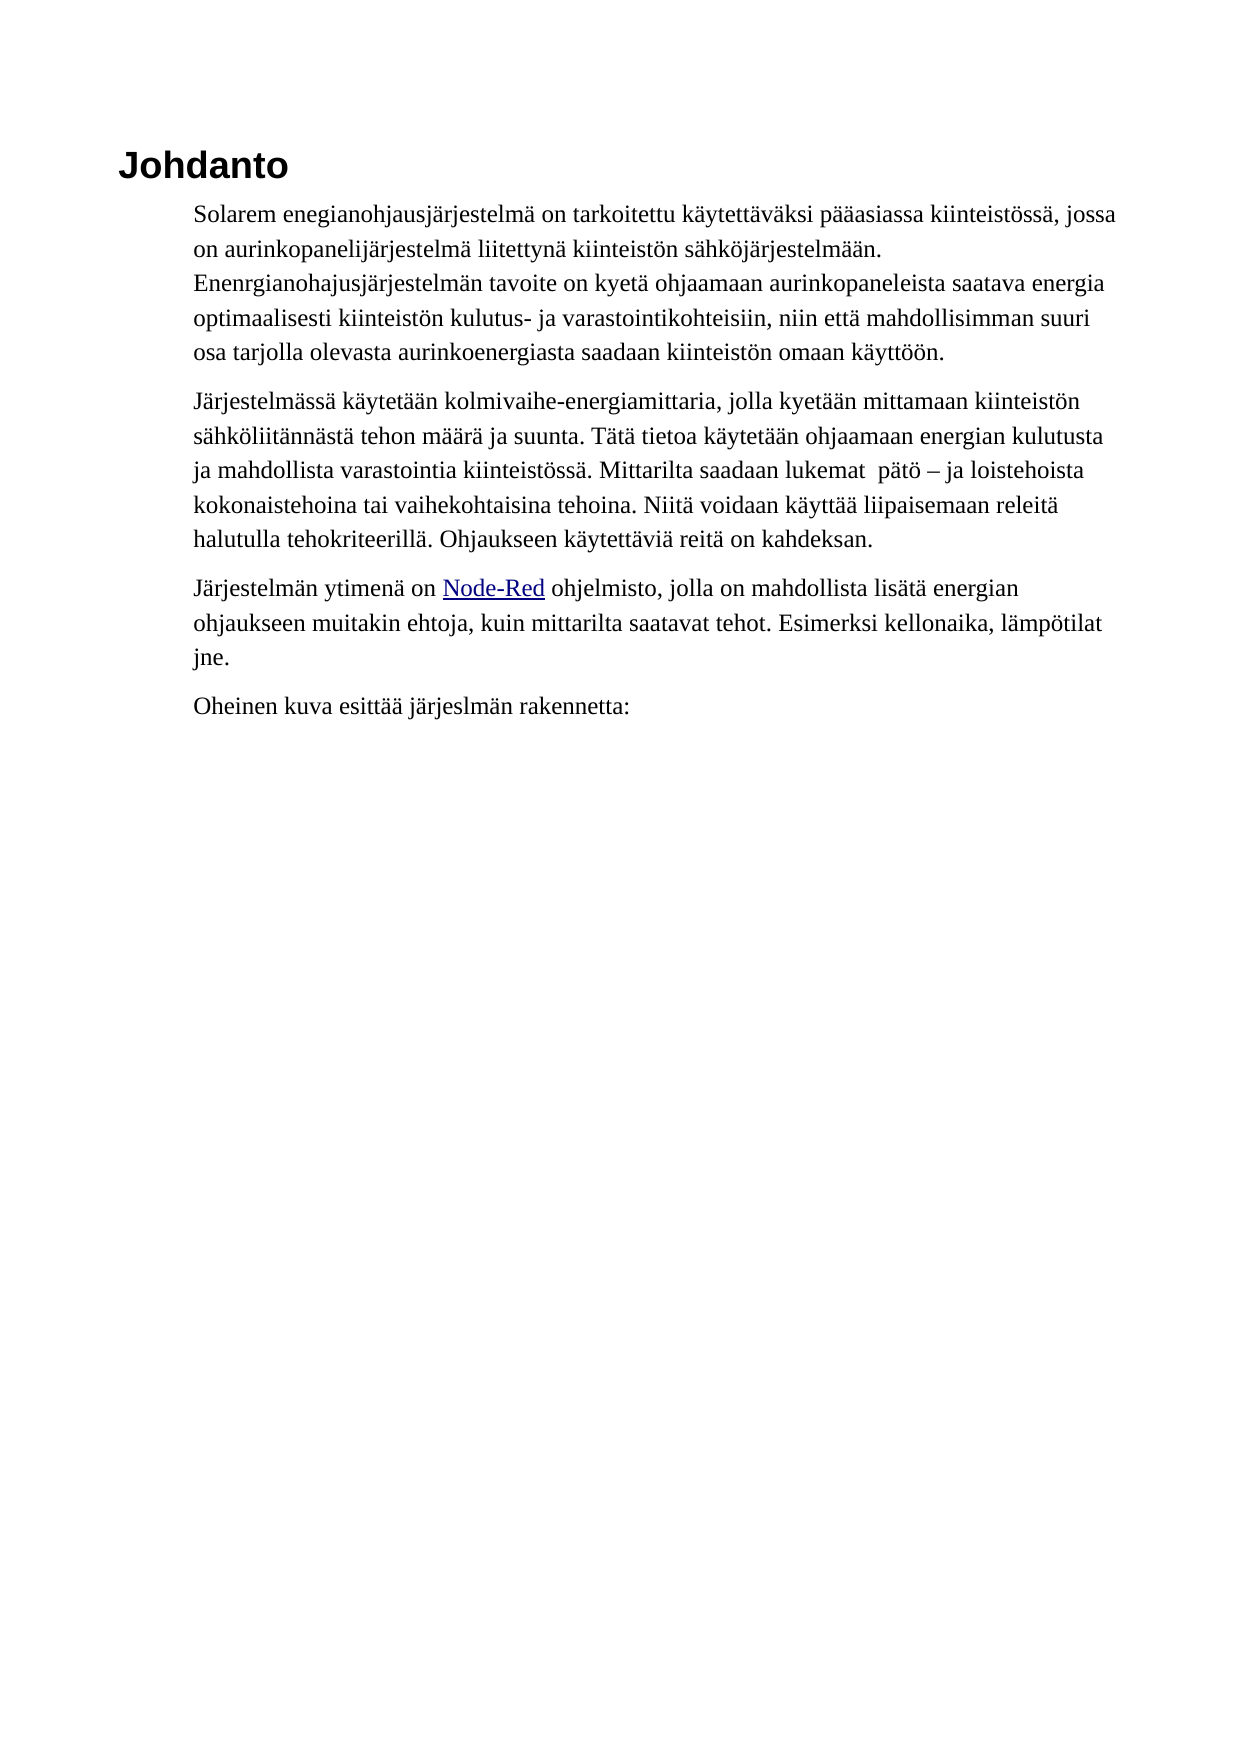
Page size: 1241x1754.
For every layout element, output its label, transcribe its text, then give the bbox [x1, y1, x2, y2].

text Järjestelmän ytimenä on Node-Red ohjelmisto, jolla on mahdollista lisätä energian ohjaukseen muitakin ehtoja, kuin mittarilta saatavat tehot. Esimerksi kellonaika, lämpötilat jne. [193, 573, 1122, 671]
text Järjestelmässä käytetään kolmivaihe-energiamittaria, jolla kyetään mittamaan kiinteistön sähköliitännästä tehon määrä ja suunta. Tätä tietoa käytetään ohjaamaan energian kulutusta ja mahdollista varastointia kiinteistössä. Mittarilta saadaan lukemat pätö – ja loistehoista kokonaistehoina tai vaihekohtaisina tehoina. Niitä voidaan käyttää liipaisemaan releitä halutulla tehokriteerillä. Ohjaukseen käytettäviä reitä on kahdeksan. [193, 386, 1122, 553]
text Oheinen kuva esittää järjeslmän rakennetta: [193, 691, 1122, 720]
text Solarem enegianohjausjärjestelmä on tarkoitettu käytettäväksi pääasiassa kiinteistössä, jossa on aurinkopanelijärjestelmä liitettynä kiinteistön sähköjärjestelmään. Enenrgianohajusjärjestelmän tavoite on kyetä ohjaamaan aurinkopaneleista saatava energia optimaalisesti kiinteistön kulutus- ja varastointikohteisiin, niin että mahdollisimman suuri osa tarjolla olevasta aurinkoenergiasta saadaan kiinteistön omaan käyttöön. [193, 199, 1122, 366]
subtitle Johdanto [118, 143, 1122, 187]
